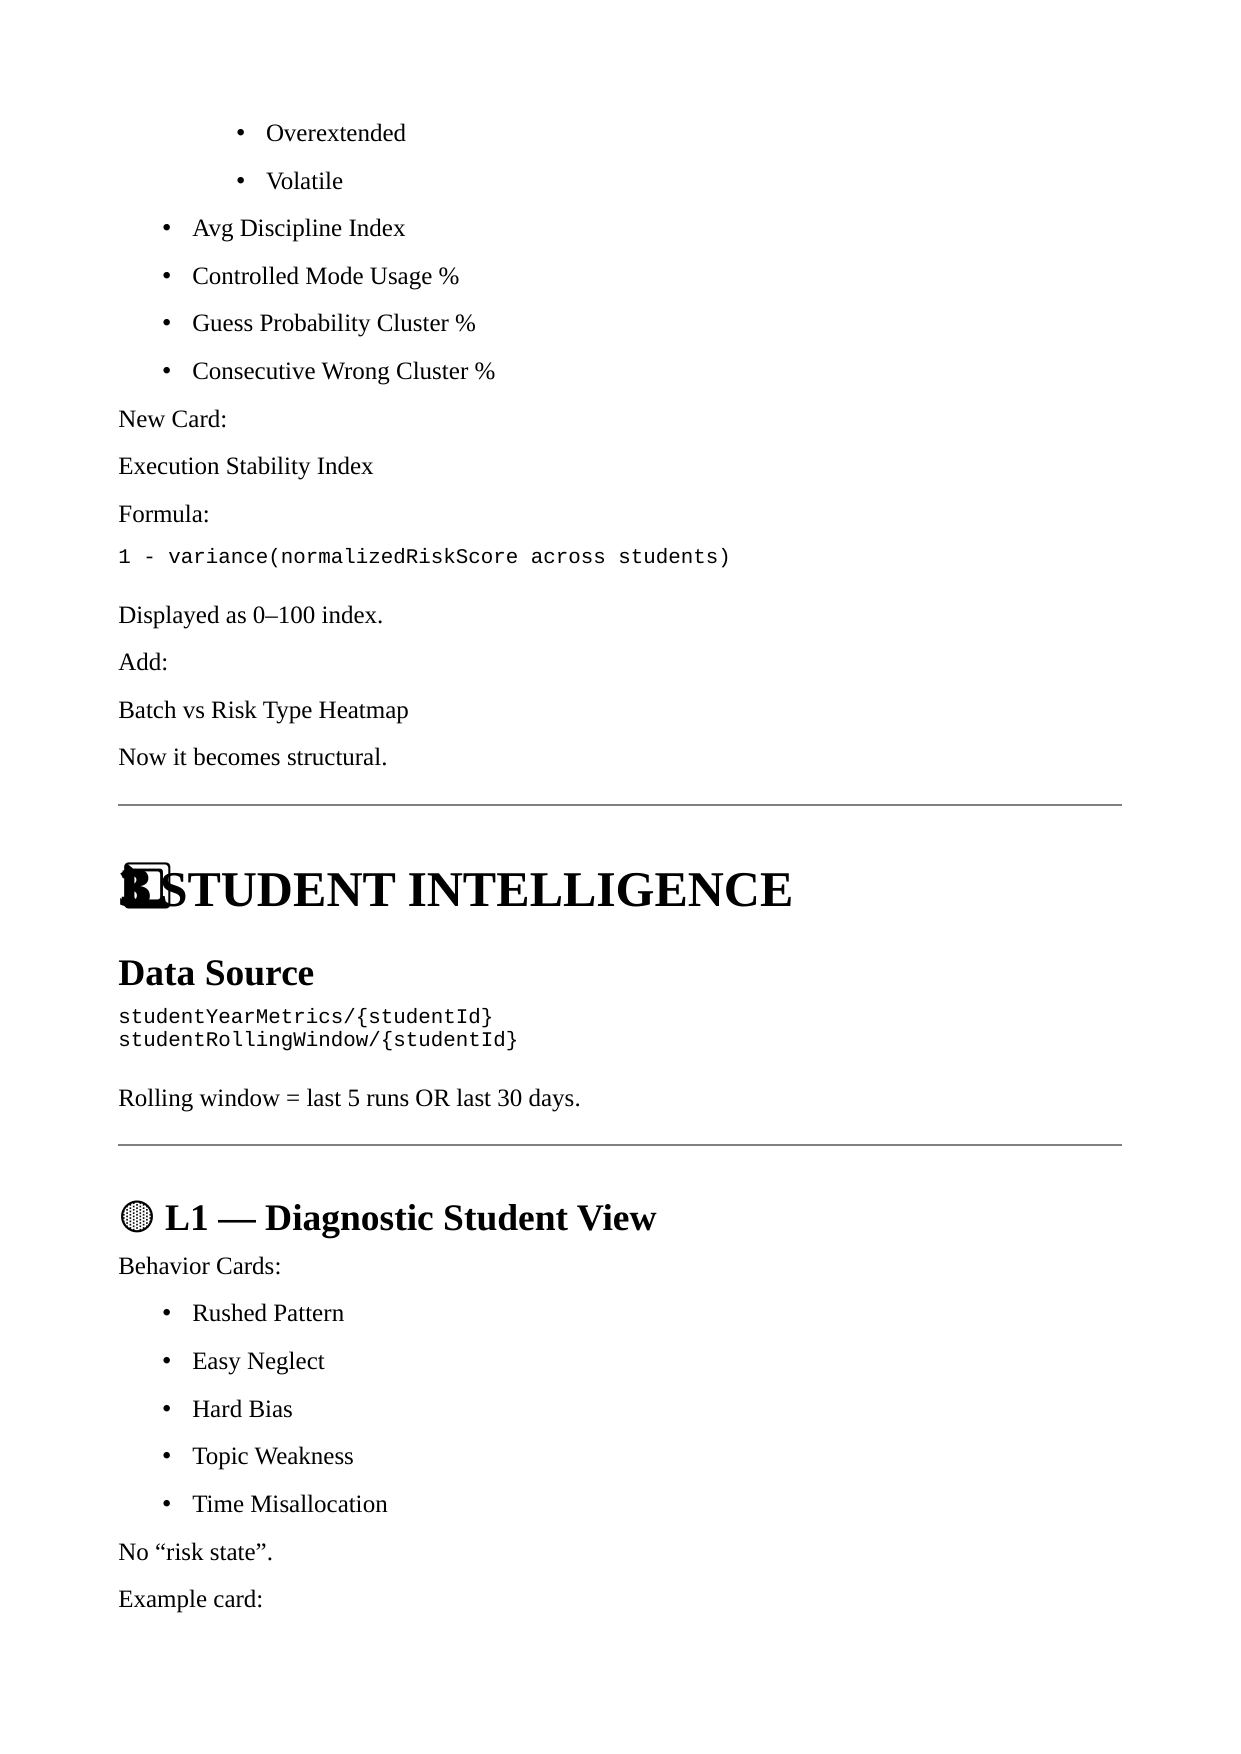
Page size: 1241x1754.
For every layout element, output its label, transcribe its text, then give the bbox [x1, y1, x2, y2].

list Consecutive Wrong Cluster % [162, 356, 1122, 385]
list Hard Bias [162, 1394, 1122, 1422]
subtitle 🟡 L1 — Diagnostic Student View [118, 1195, 1122, 1238]
list Guess Probability Cluster % [162, 308, 1122, 337]
text 1 - variance(normalizedRiskScore across students) [118, 547, 1122, 570]
text Example card: [118, 1584, 1122, 1613]
list Easy Neglect [162, 1346, 1122, 1375]
list Topic Weakness [162, 1441, 1122, 1470]
text Formula: [118, 499, 1122, 528]
list Rushed Pattern [162, 1298, 1122, 1327]
text Batch vs Risk Type Heatmap [118, 695, 1122, 724]
text Rolling window = last 5 runs OR last 30 days. [118, 1083, 1122, 1111]
text Displayed as 0–100 index. [118, 600, 1122, 628]
list Time Misallocation [162, 1489, 1122, 1518]
subtitle 3️⃣ STUDENT INTELLIGENCE [118, 859, 1122, 917]
text studentYearMetrics/{studentId} [118, 1006, 1122, 1029]
text Now it becomes structural. [118, 742, 1122, 771]
subtitle Data Source [118, 950, 1122, 993]
text Behavior Cards: [118, 1251, 1122, 1280]
list Overextended [236, 118, 1122, 147]
list Controlled Mode Usage % [162, 261, 1122, 290]
list Volatile [236, 166, 1122, 194]
list Avg Discipline Index [162, 213, 1122, 242]
text Add: [118, 647, 1122, 676]
text No “risk state”. [118, 1537, 1122, 1565]
text Execution Stability Index [118, 451, 1122, 480]
text studentRollingWindow/{studentId} [118, 1029, 1122, 1053]
text New Card: [118, 404, 1122, 432]
